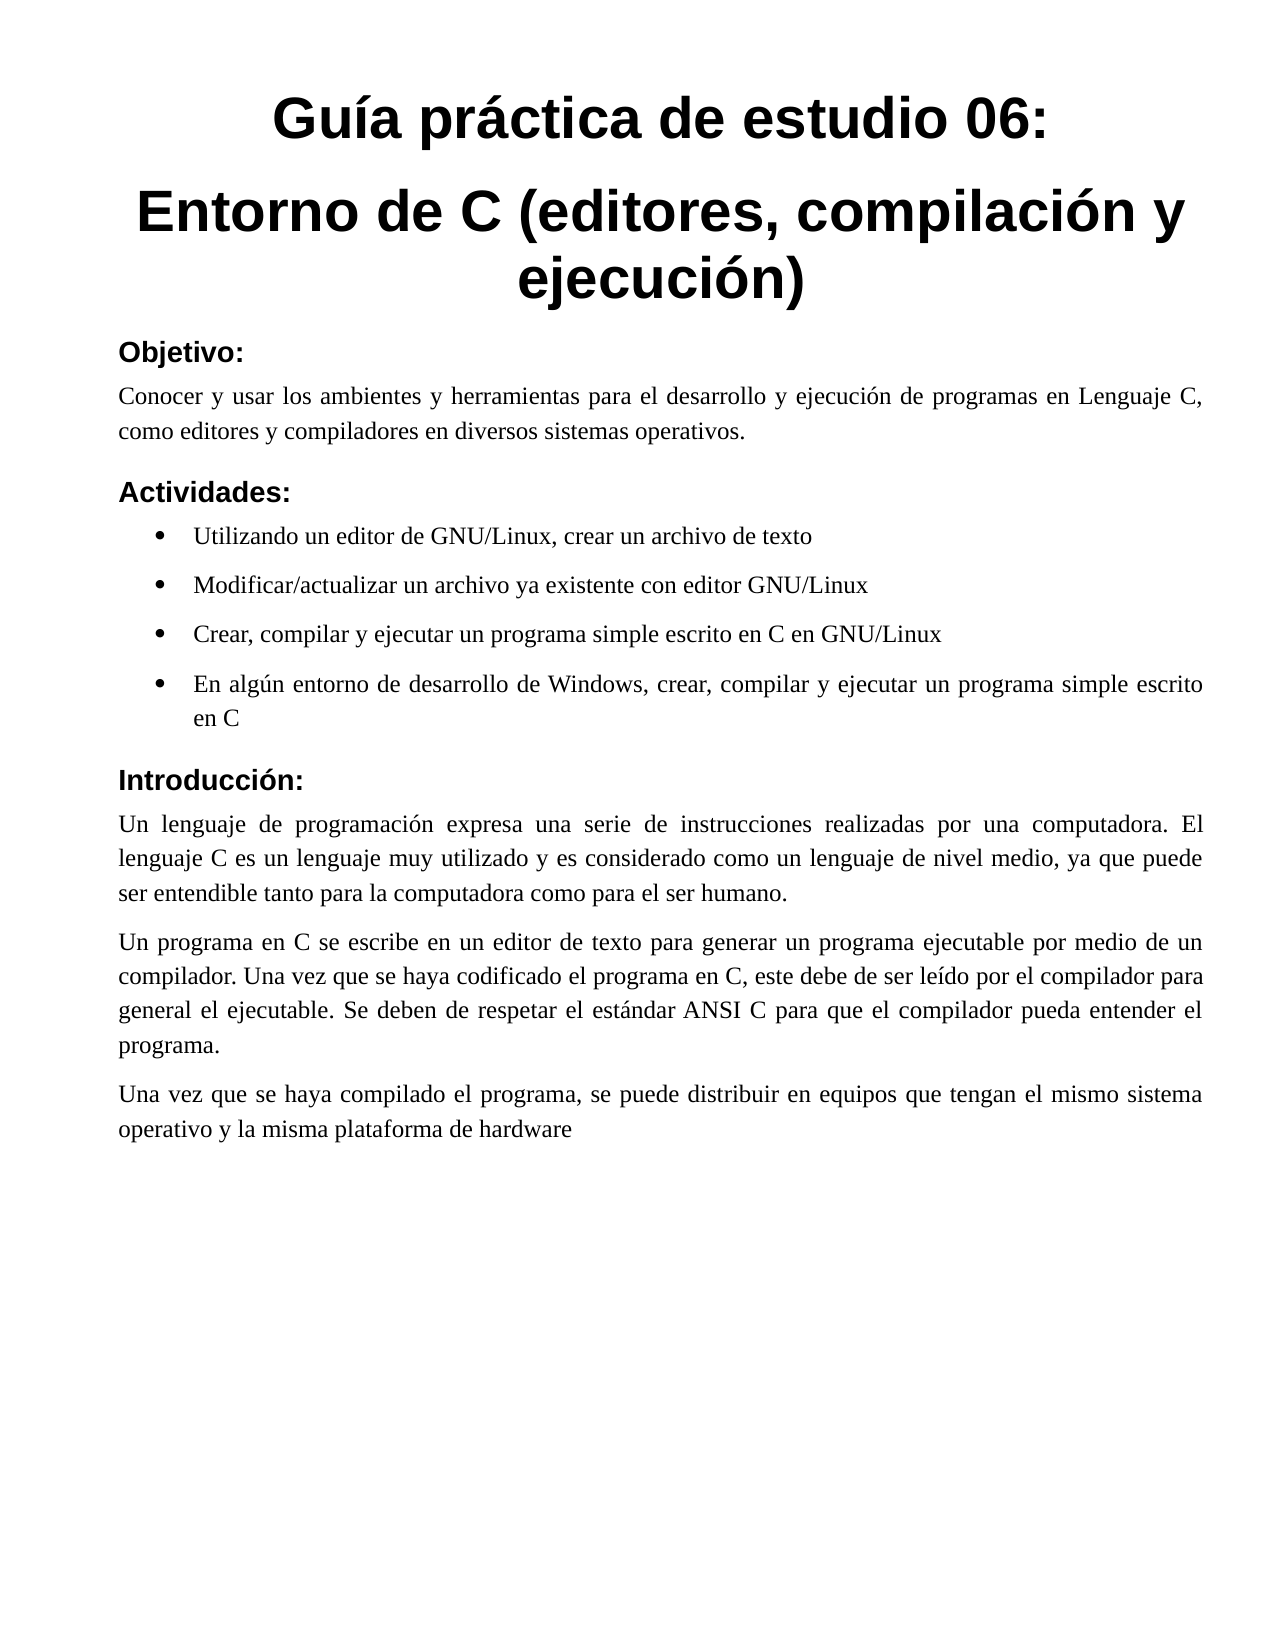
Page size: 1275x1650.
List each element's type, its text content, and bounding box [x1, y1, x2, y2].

subtitle Actividades: [118, 475, 1205, 509]
list En algún entorno de desarrollo de Windows, crear, compilar y ejecutar un programa simple escrito en C [156, 669, 1205, 732]
title Guía práctica de estudio 06: [118, 84, 1205, 151]
text Conocer y usar los ambientes y herramientas para el desarrollo y ejecución de programas en Lenguaje C, como editores y compiladores en diversos sistemas operativos. [118, 381, 1205, 445]
title Entorno de C (editores, compilación y ejecución) [118, 176, 1205, 310]
subtitle Objetivo: [118, 335, 1205, 369]
text Un programa en C se escribe en un editor de texto para generar un programa ejecutable por medio de un compilador. Una vez que se haya codificado el programa en C, este debe de ser leído por el compilador para general el ejecutable. Se deben de respetar el estándar ANSI C para que el compilador pueda entender el programa. [118, 927, 1205, 1059]
subtitle Introducción: [118, 763, 1205, 796]
text Una vez que se haya compilado el programa, se puede distribuir en equipos que tengan el mismo sistema operativo y la misma plataforma de hardware [118, 1079, 1205, 1142]
list Utilizando un editor de GNU/Linux, crear un archivo de texto [156, 521, 1205, 550]
text Un lenguaje de programación expresa una serie de instrucciones realizadas por una computadora. El lenguaje C es un lenguaje muy utilizado y es considerado como un lenguaje de nivel medio, ya que puede ser entendible tanto para la computadora como para el ser humano. [118, 809, 1205, 906]
list Crear, compilar y ejecutar un programa simple escrito en C en GNU/Linux [156, 619, 1205, 648]
list Modificar/actualizar un archivo ya existente con editor GNU/Linux [156, 571, 1205, 599]
